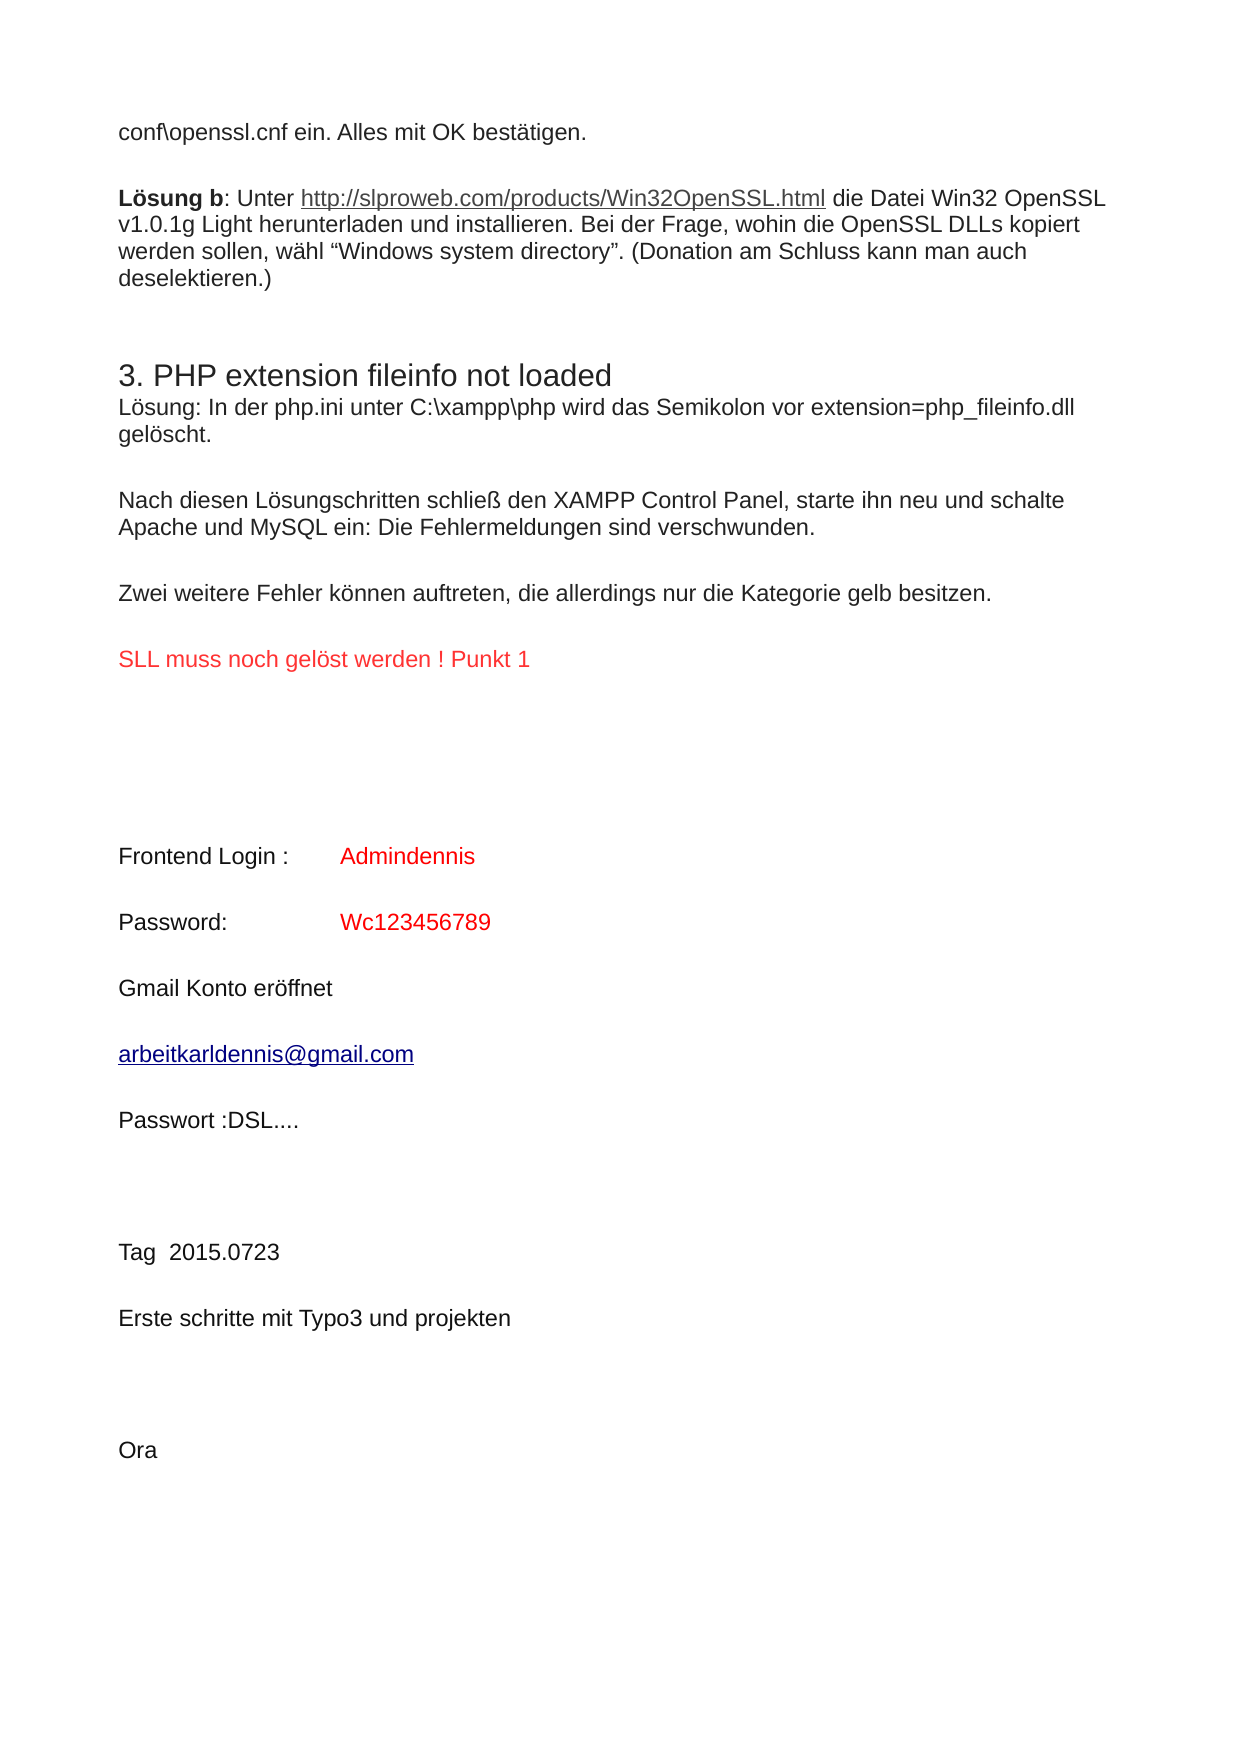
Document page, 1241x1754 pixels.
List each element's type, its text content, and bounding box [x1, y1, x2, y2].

text conf\openssl.cnf ein. Alles mit OK bestätigen. [118, 118, 1122, 145]
text Nach diesen Lösungschritten schließ den XAMPP Control Panel, starte ihn neu und schalte Apache und MySQL ein: Die Fehlermeldungen sind verschwunden. [118, 486, 1122, 540]
text SLL muss noch gelöst werden ! Punkt 1 [118, 645, 1122, 672]
text Lösung: In der php.ini unter C:\xampp\php wird das Semikolon vor extension=php_fileinfo.dll gelöscht. [118, 393, 1122, 447]
text Lösung b: Unter http://slproweb.com/products/Win32OpenSSL.html die Datei Win32 OpenSSL v1.0.1g Light herunterladen und installieren. Bei der Frage, wohin die OpenSSL DLLs kopiert werden sollen, wähl “Windows system directory”. (Donation am Schluss kann man auch deselektieren.) [118, 184, 1122, 318]
text Erste schritte mit Typo3 und projekten [118, 1304, 1122, 1331]
text arbeitkarldennis@gmail.com [118, 1041, 1122, 1067]
text Passwort :DSL.... [118, 1107, 1122, 1133]
text Frontend Login : Admindennis [118, 843, 1122, 870]
text Zwei weitere Fehler können auftreten, die allerdings nur die Kategorie gelb besitzen. [118, 579, 1122, 606]
subtitle 3. PHP extension fileinfo not loaded [118, 357, 1122, 393]
text Tag 2015.0723 [118, 1238, 1122, 1265]
text Ora [118, 1436, 1122, 1463]
text Gmail Konto eröffnet [118, 975, 1122, 1002]
text Password: Wc123456789 [118, 909, 1122, 936]
